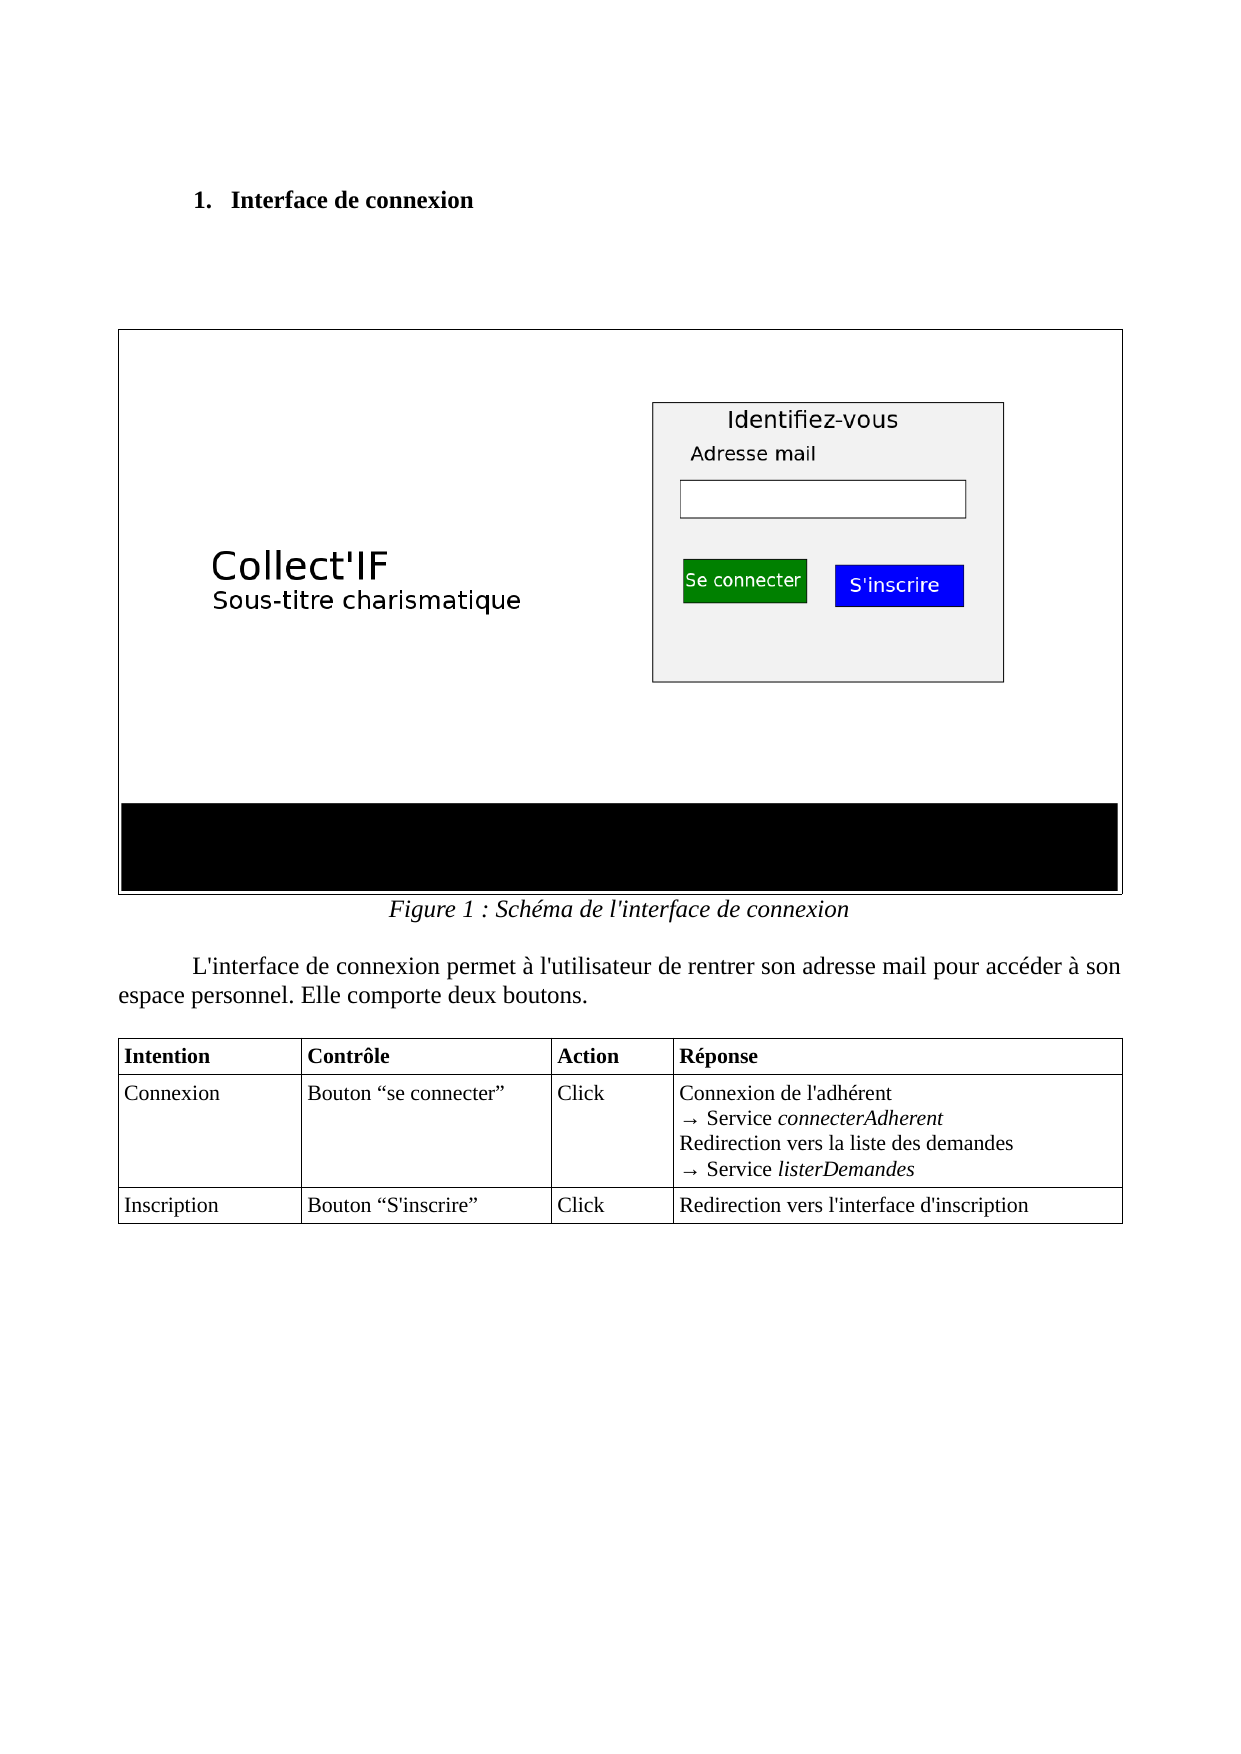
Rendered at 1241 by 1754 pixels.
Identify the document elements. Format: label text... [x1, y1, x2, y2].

table_cell Connexion [119, 1075, 301, 1187]
text L'interface de connexion permet à l'utilisateur de rentrer son adresse mail pour accéder à son espace personnel. Elle comporte deux boutons. [118, 951, 1122, 1009]
table_header Réponse [674, 1039, 1122, 1074]
list Interface de connexion [193, 185, 1122, 214]
text [119, 330, 1122, 894]
picture [121, 332, 1119, 891]
table_cell Click [552, 1188, 673, 1223]
table_cell Bouton “S'inscrire” [302, 1188, 551, 1223]
table_cell Redirection vers l'interface d'inscription [674, 1188, 1122, 1223]
table_header Action [552, 1039, 673, 1074]
table_cell Click [552, 1075, 673, 1187]
text Figure 1 : Schéma de l'interface de connexion [118, 895, 1122, 922]
table_cell Connexion de l'adhérent → Service connecterAdherent Redirection vers la liste des demandes → Service listerDemandes [674, 1075, 1122, 1187]
table_header Intention [119, 1039, 301, 1074]
table_cell Bouton “se connecter” [302, 1075, 551, 1187]
table_header Contrôle [302, 1039, 551, 1074]
table_cell Inscription [119, 1188, 301, 1223]
